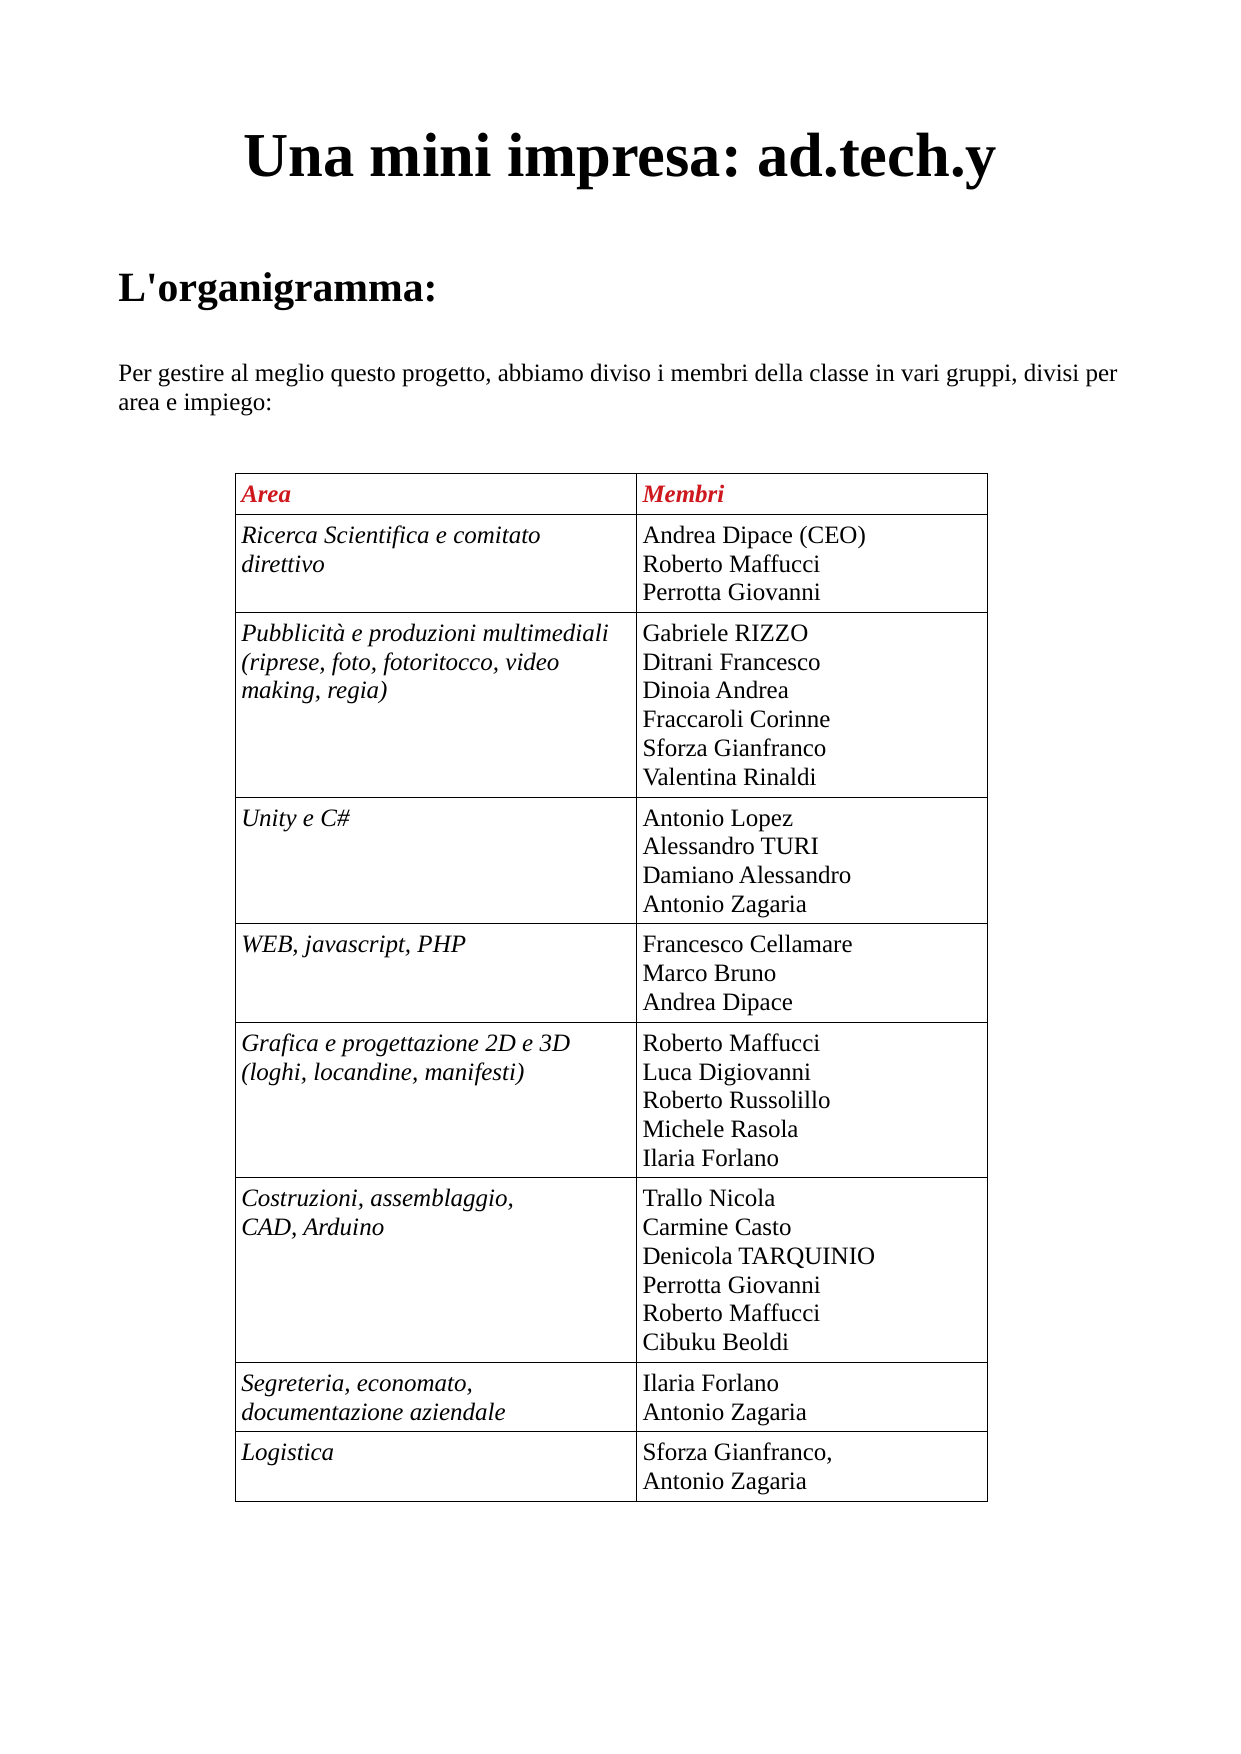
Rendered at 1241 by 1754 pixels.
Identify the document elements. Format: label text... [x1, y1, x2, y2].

table_cell Ricerca Scientifica e comitato direttivo [236, 515, 636, 612]
table_cell Andrea Dipace (CEO) Roberto Maffucci Perrotta Giovanni [637, 515, 987, 612]
table_cell Unity e C# [236, 798, 636, 923]
table_header Membri [637, 474, 987, 514]
table_cell Sforza Gianfranco, Antonio Zagaria [637, 1432, 987, 1501]
table_cell Pubblicità e produzioni multimediali (riprese, foto, fotoritocco, video making, regia) [236, 613, 636, 796]
table_cell Segreteria, economato, documentazione aziendale [236, 1363, 636, 1431]
table_cell Trallo Nicola Carmine Casto Denicola TARQUINIO Perrotta Giovanni Roberto Maffucci Cibuku Beoldi [637, 1178, 987, 1362]
table_cell Gabriele RIZZO Ditrani Francesco Dinoia Andrea Fraccaroli Corinne Sforza Gianfranco Valentina Rinaldi [637, 613, 987, 796]
table_cell WEB, javascript, PHP [236, 924, 636, 1022]
text Per gestire al meglio questo progetto, abbiamo diviso i membri della classe in vari gruppi, divisi per area e impiego: [118, 358, 1122, 415]
table_cell Ilaria Forlano Antonio Zagaria [637, 1363, 987, 1431]
table_cell Logistica [236, 1432, 636, 1501]
text L'organigramma: [118, 262, 1122, 310]
table_cell Roberto Maffucci Luca Digiovanni Roberto Russolillo Michele Rasola Ilaria Forlano [637, 1023, 987, 1177]
table_cell Francesco Cellamare Marco Bruno Andrea Dipace [637, 924, 987, 1022]
table_cell Costruzioni, assemblaggio, CAD, Arduino [236, 1178, 636, 1362]
table_header Area [236, 474, 636, 514]
text Una mini impresa: ad.tech.y [118, 118, 1122, 190]
table_cell Antonio Lopez Alessandro TURI Damiano Alessandro Antonio Zagaria [637, 798, 987, 923]
table_cell Grafica e progettazione 2D e 3D (loghi, locandine, manifesti) [236, 1023, 636, 1177]
